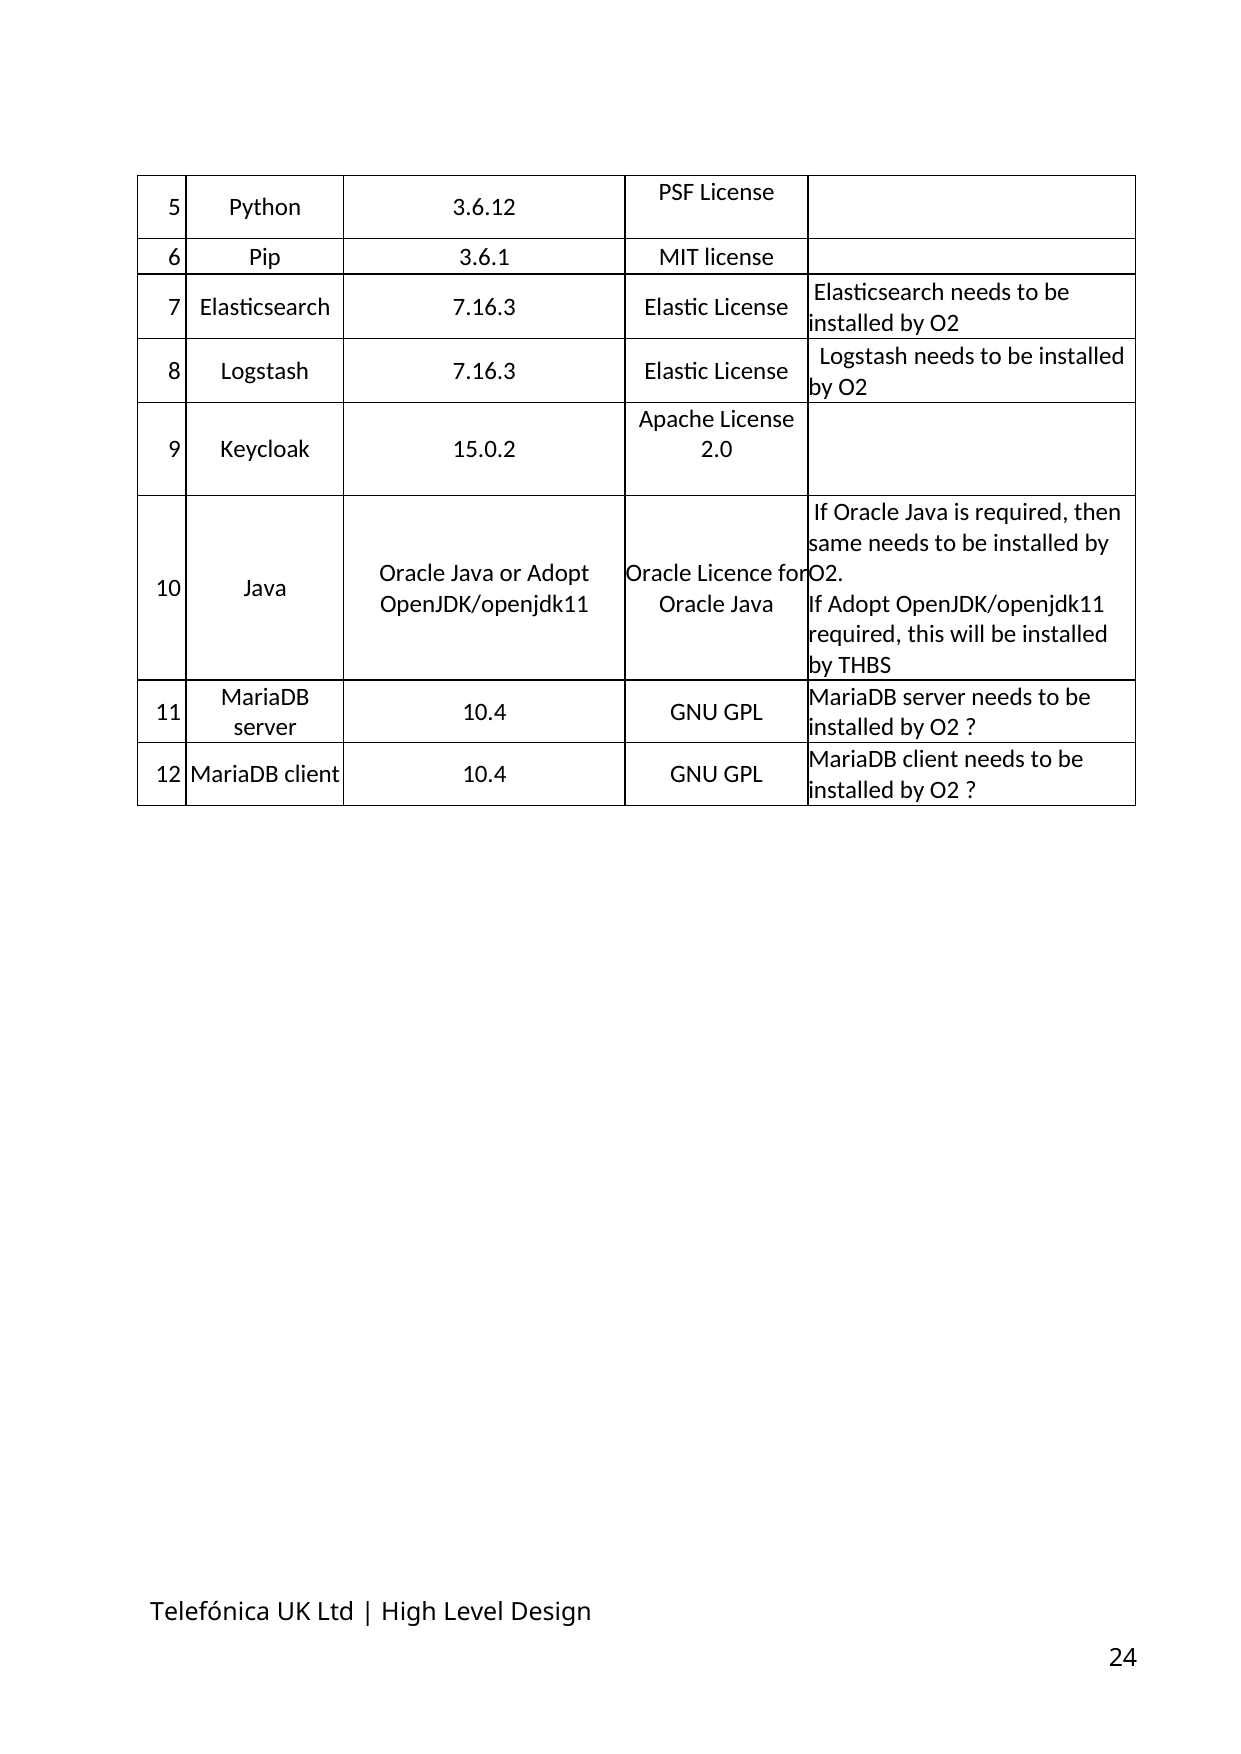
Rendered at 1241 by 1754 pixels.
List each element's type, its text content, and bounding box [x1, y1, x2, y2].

table_cell Elasticsearch needs to be installed by O2 [809, 275, 1135, 337]
table_cell Pip [187, 239, 343, 273]
table_cell 10 [138, 496, 185, 679]
table_cell 7 [138, 275, 185, 337]
table_cell Oracle Java or Adopt OpenJDK/openjdk11 [344, 496, 624, 679]
table_cell Keycloak [187, 403, 343, 494]
table_cell MariaDB server needs to be installed by O2 ? [809, 681, 1135, 742]
table_cell PSF License [626, 176, 807, 237]
table_cell 10.4 [344, 743, 624, 804]
table_cell 7.16.3 [344, 275, 624, 337]
table_cell 11 [138, 681, 185, 742]
table_cell 10.4 [344, 681, 624, 742]
table_cell 3.6.12 [344, 176, 624, 237]
table_cell 7.16.3 [344, 339, 624, 401]
table_cell Logstash needs to be installed by O2 [809, 339, 1135, 401]
table_cell [809, 403, 1135, 494]
table_cell 8 [138, 339, 185, 401]
table_cell 6 [138, 239, 185, 273]
table_cell 9 [138, 403, 185, 494]
table_cell Logstash [187, 339, 343, 401]
table_cell MIT license [626, 239, 807, 273]
table_cell 15.0.2 [344, 403, 624, 494]
table_cell GNU GPL [626, 681, 807, 742]
table_cell If Oracle Java is required, then same needs to be installed by O2. If Adopt OpenJDK/openjdk11 required, this will be installed by THBS [809, 496, 1135, 679]
table_cell MariaDB client needs to be installed by O2 ? [809, 743, 1135, 804]
table_cell Python [187, 176, 343, 237]
table_cell Apache License 2.0 [626, 403, 807, 494]
table_cell 12 [138, 743, 185, 804]
table_cell Elasticsearch [187, 275, 343, 337]
table_cell [809, 176, 1135, 237]
table_cell GNU GPL [626, 743, 807, 804]
table_cell Java [187, 496, 343, 679]
table_cell Elastic License [626, 275, 807, 337]
table_cell 5 [138, 176, 185, 237]
table_cell [809, 239, 1135, 273]
table_cell MariaDB client [187, 743, 343, 804]
table_cell Elastic License [626, 339, 807, 401]
table_cell MariaDB server [187, 681, 343, 742]
table_cell Oracle Licence for Oracle Java [626, 496, 807, 679]
table_cell 3.6.1 [344, 239, 624, 273]
